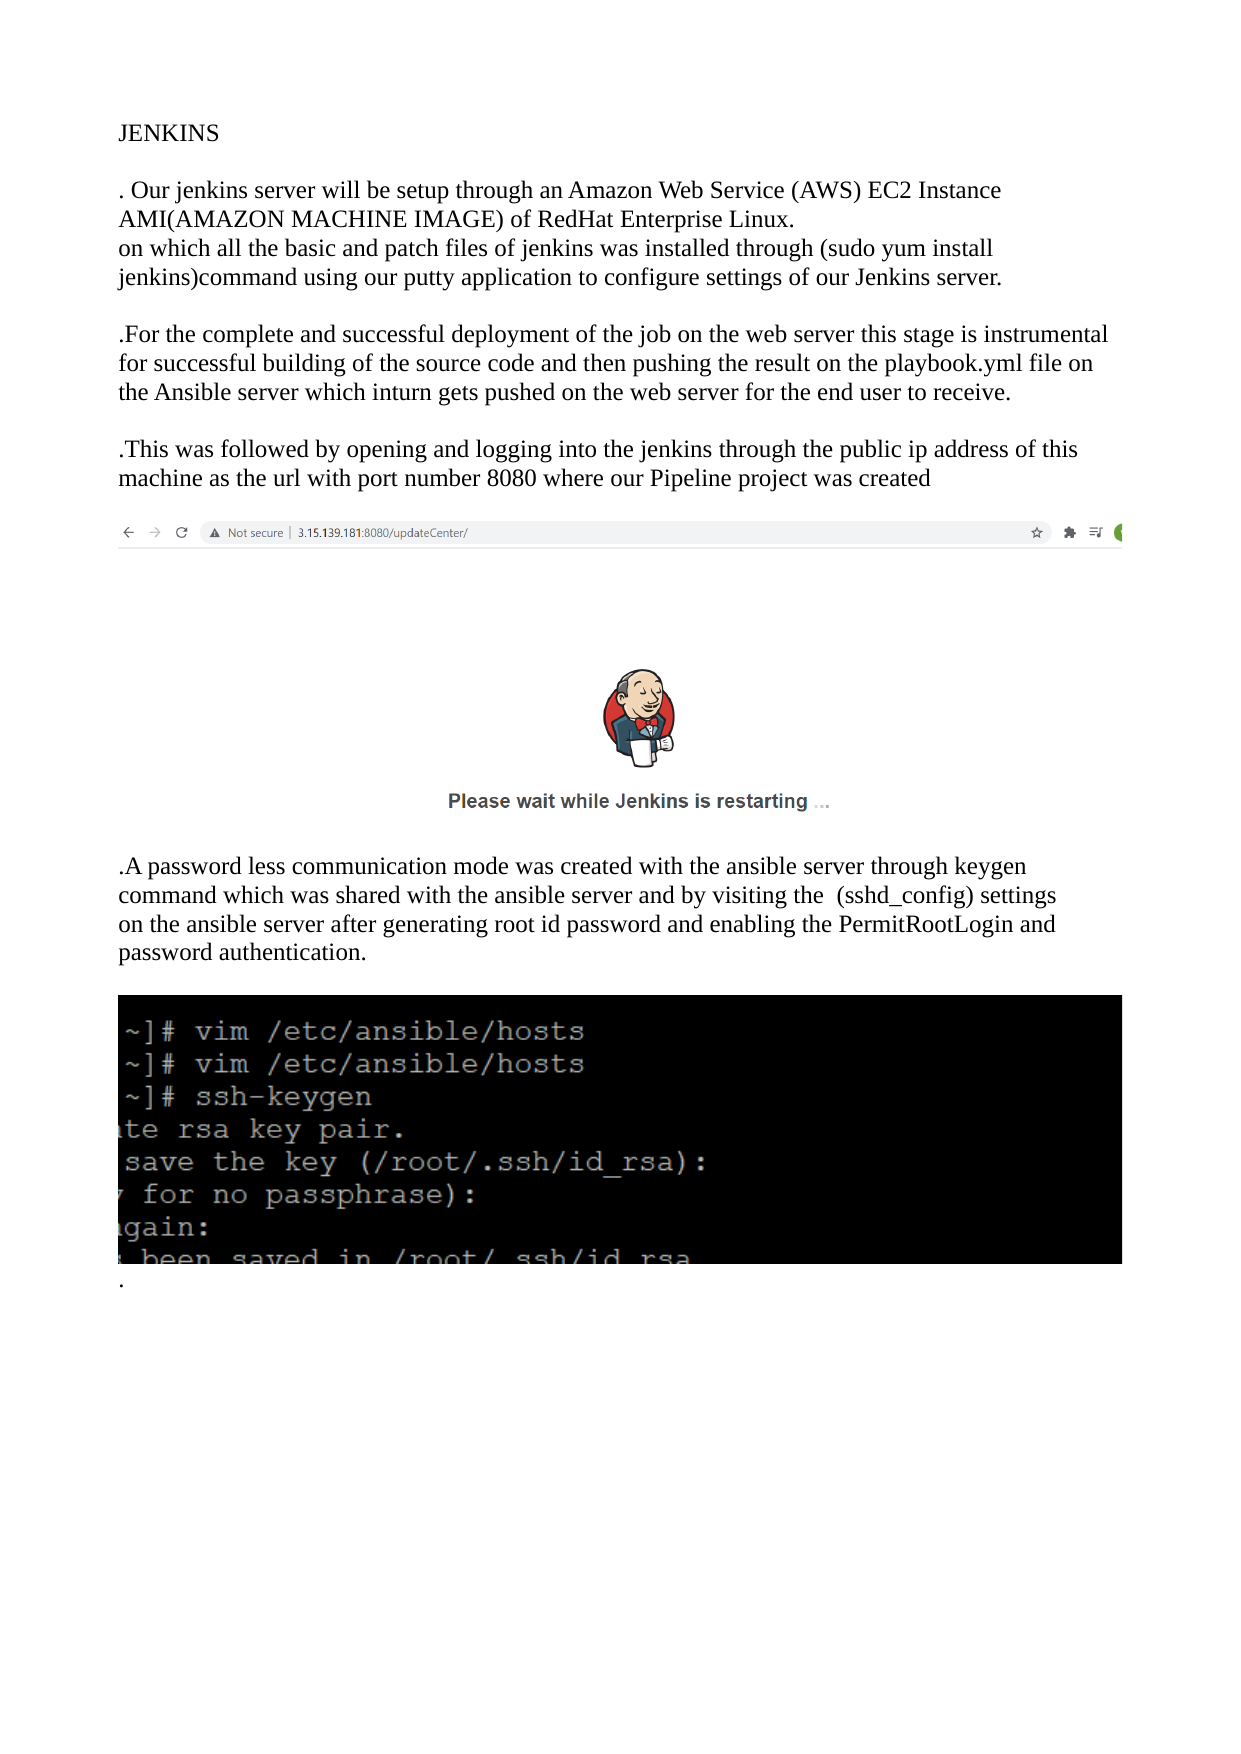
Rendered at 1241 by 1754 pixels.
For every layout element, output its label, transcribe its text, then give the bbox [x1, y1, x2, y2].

text .For the complete and successful deployment of the job on the web server this stage is instrumental for successful building of the source code and then pushing the result on the playbook.yml file on the Ansible server which inturn gets pushed on the web server for the end user to receive. [118, 319, 1122, 406]
text JENKINS [118, 118, 1122, 147]
picture [118, 995, 1123, 1264]
text .A password less communication mode was created with the ansible server through keygen command which was shared with the ansible server and by visiting the (sshd_config) settings [118, 851, 1122, 909]
text on which all the basic and patch files of jenkins was installed through (sudo yum install jenkins)command using our putty application to configure settings of our Jenkins server. [118, 233, 1122, 291]
text . Our jenkins server will be setup through an Amazon Web Service (AWS) EC2 Instance AMI(AMAZON MACHINE IMAGE) of RedHat Enterprise Linux. [118, 176, 1122, 233]
picture [118, 520, 1123, 823]
text . [118, 1264, 1122, 1293]
text on the ansible server after generating root id password and enabling the PermitRootLogin and password authentication. [118, 909, 1122, 966]
text .This was followed by opening and logging into the jenkins through the public ip address of this machine as the url with port number 8080 where our Pipeline project was created [118, 434, 1122, 492]
